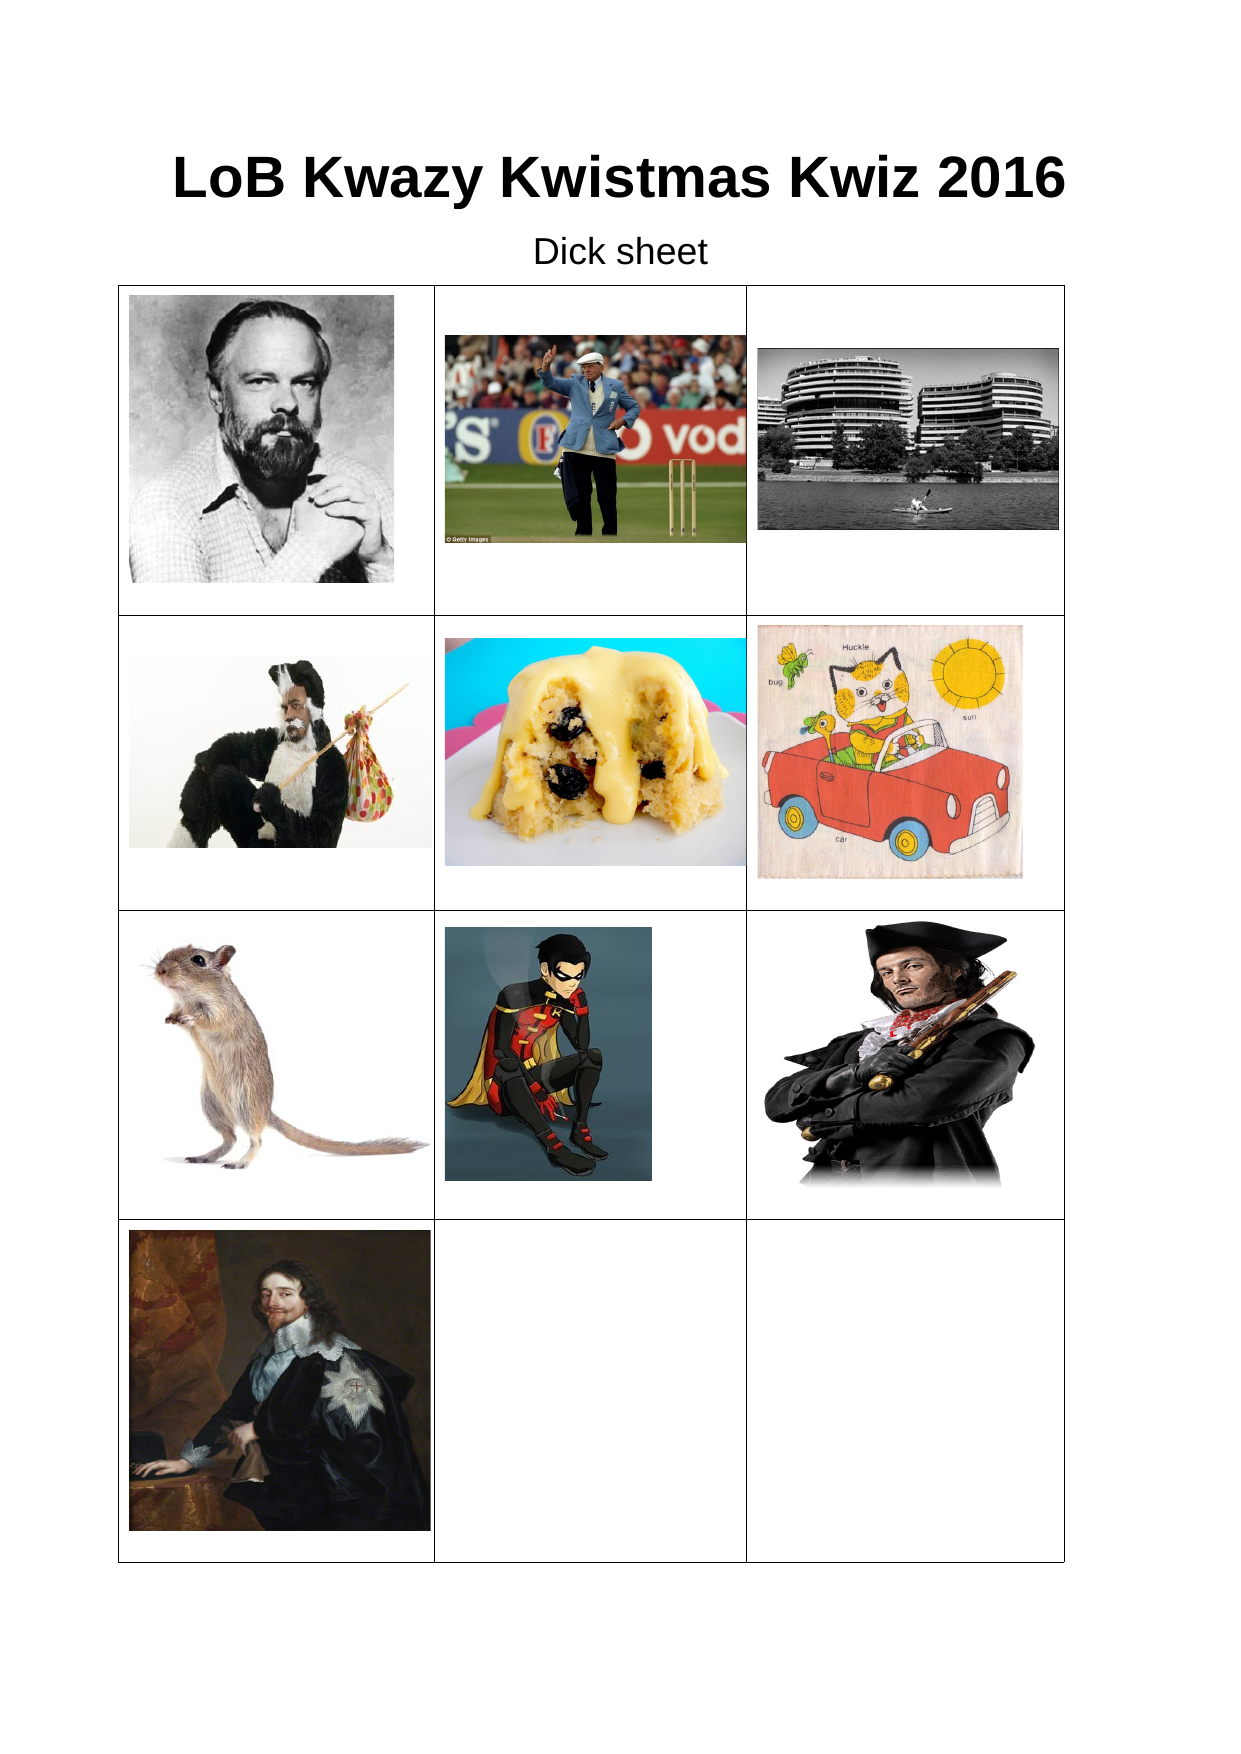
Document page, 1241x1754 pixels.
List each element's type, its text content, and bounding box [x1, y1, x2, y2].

table_cell [747, 1220, 1064, 1562]
title LoB Kwazy Kwistmas Kwiz 2016 [118, 143, 1122, 210]
picture [129, 939, 431, 1170]
picture [757, 625, 1023, 879]
picture [129, 656, 433, 848]
table_cell [747, 616, 1064, 910]
picture [757, 921, 1038, 1188]
table_cell [119, 616, 434, 910]
table_header [435, 286, 746, 614]
picture [757, 348, 1059, 530]
table_cell [747, 911, 1064, 1219]
table_header [119, 286, 434, 614]
picture [444, 638, 747, 866]
table_cell [119, 1220, 434, 1562]
table_cell [435, 616, 746, 910]
table_cell [435, 1220, 746, 1562]
picture [444, 335, 747, 543]
picture [129, 295, 395, 583]
table_cell [119, 911, 434, 1219]
picture [444, 927, 652, 1181]
subtitle Dick sheet [118, 229, 1122, 272]
picture [129, 1230, 431, 1531]
table_cell [435, 911, 746, 1219]
table_header [747, 286, 1064, 614]
